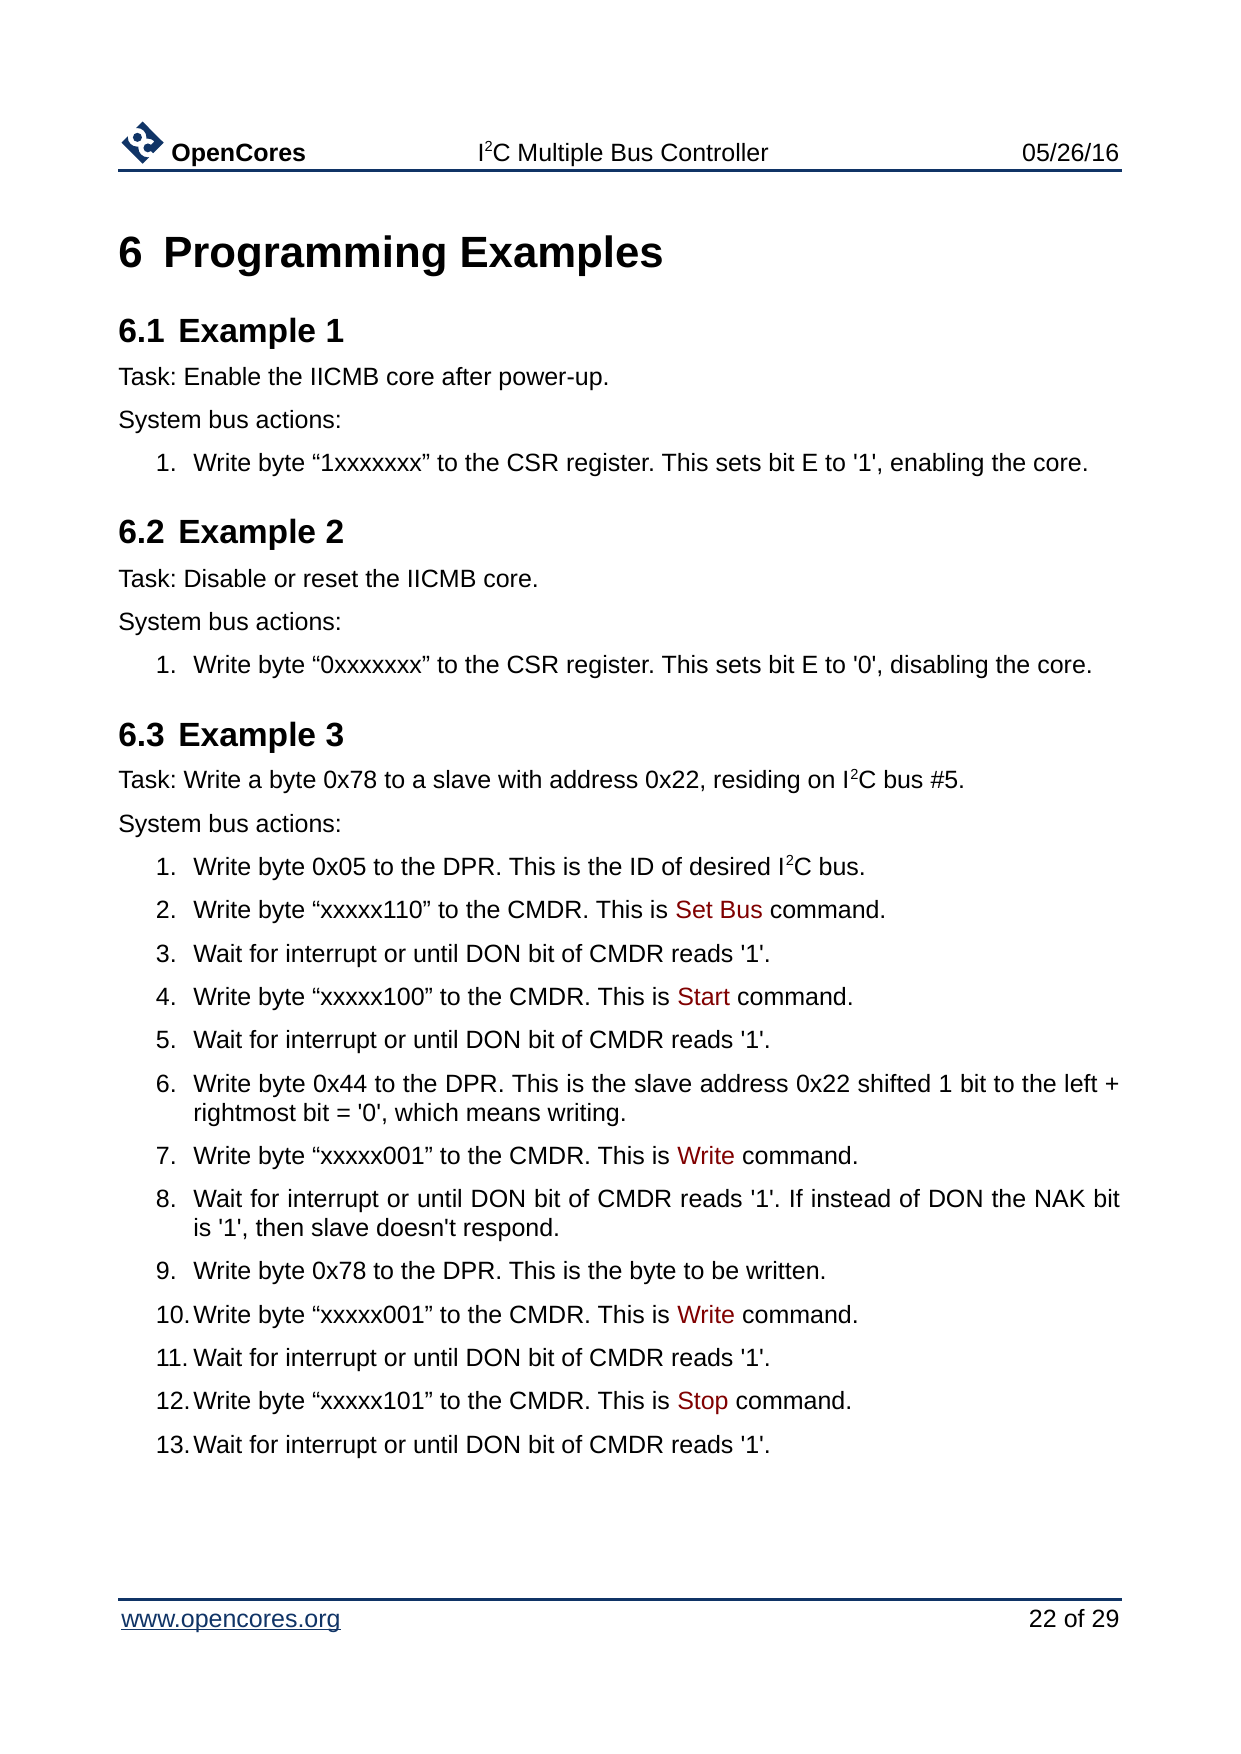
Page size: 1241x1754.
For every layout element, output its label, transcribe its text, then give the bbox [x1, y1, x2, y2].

list Write byte “0xxxxxxx” to the CSR register. This sets bit E to '0', disabling the core. [156, 650, 1122, 679]
list Wait for interrupt or until DON bit of CMDR reads '1'. [156, 1026, 1122, 1054]
text System bus actions: [118, 607, 1122, 636]
text Task: Disable or reset the IICMB core. [118, 563, 1122, 592]
list Write byte “xxxxx100” to the CMDR. This is Start command. [156, 982, 1122, 1011]
list Wait for interrupt or until DON bit of CMDR reads '1'. If instead of DON the NAK bit is '1', then slave doesn't respond. [156, 1184, 1122, 1242]
list Wait for interrupt or until DON bit of CMDR reads '1'. [156, 1430, 1122, 1458]
list Write byte “xxxxx001” to the CMDR. This is Write command. [156, 1141, 1122, 1170]
list Write byte 0x44 to the DPR. This is the slave address 0x22 shifted 1 bit to the left + rightmost bit = '0', which means writing. [156, 1069, 1122, 1126]
list Write byte “xxxxx110” to the CMDR. This is Set Bus command. [156, 896, 1122, 924]
list Wait for interrupt or until DON bit of CMDR reads '1'. [156, 1343, 1122, 1372]
list Write byte 0x78 to the DPR. This is the byte to be written. [156, 1256, 1122, 1285]
list Write byte “xxxxx001” to the CMDR. This is Write command. [156, 1300, 1122, 1328]
list Wait for interrupt or until DON bit of CMDR reads '1'. [156, 939, 1122, 968]
text Task: Write a byte 0x78 to a slave with address 0x22, residing on I2C bus #5. [118, 766, 1122, 794]
subtitle Programming Examples [118, 227, 1122, 277]
text System bus actions: [118, 809, 1122, 838]
list Write byte “1xxxxxxx” to the CSR register. This sets bit E to '1', enabling the core. [156, 448, 1122, 477]
text Task: Enable the IICMB core after power-up. [118, 362, 1122, 390]
subtitle Example 2 [118, 512, 1122, 551]
text System bus actions: [118, 405, 1122, 434]
subtitle Example 1 [118, 310, 1122, 349]
subtitle Example 3 [118, 714, 1122, 753]
list Write byte 0x05 to the DPR. This is the ID of desired I2C bus. [156, 852, 1122, 881]
list Write byte “xxxxx101” to the CMDR. This is Stop command. [156, 1386, 1122, 1415]
